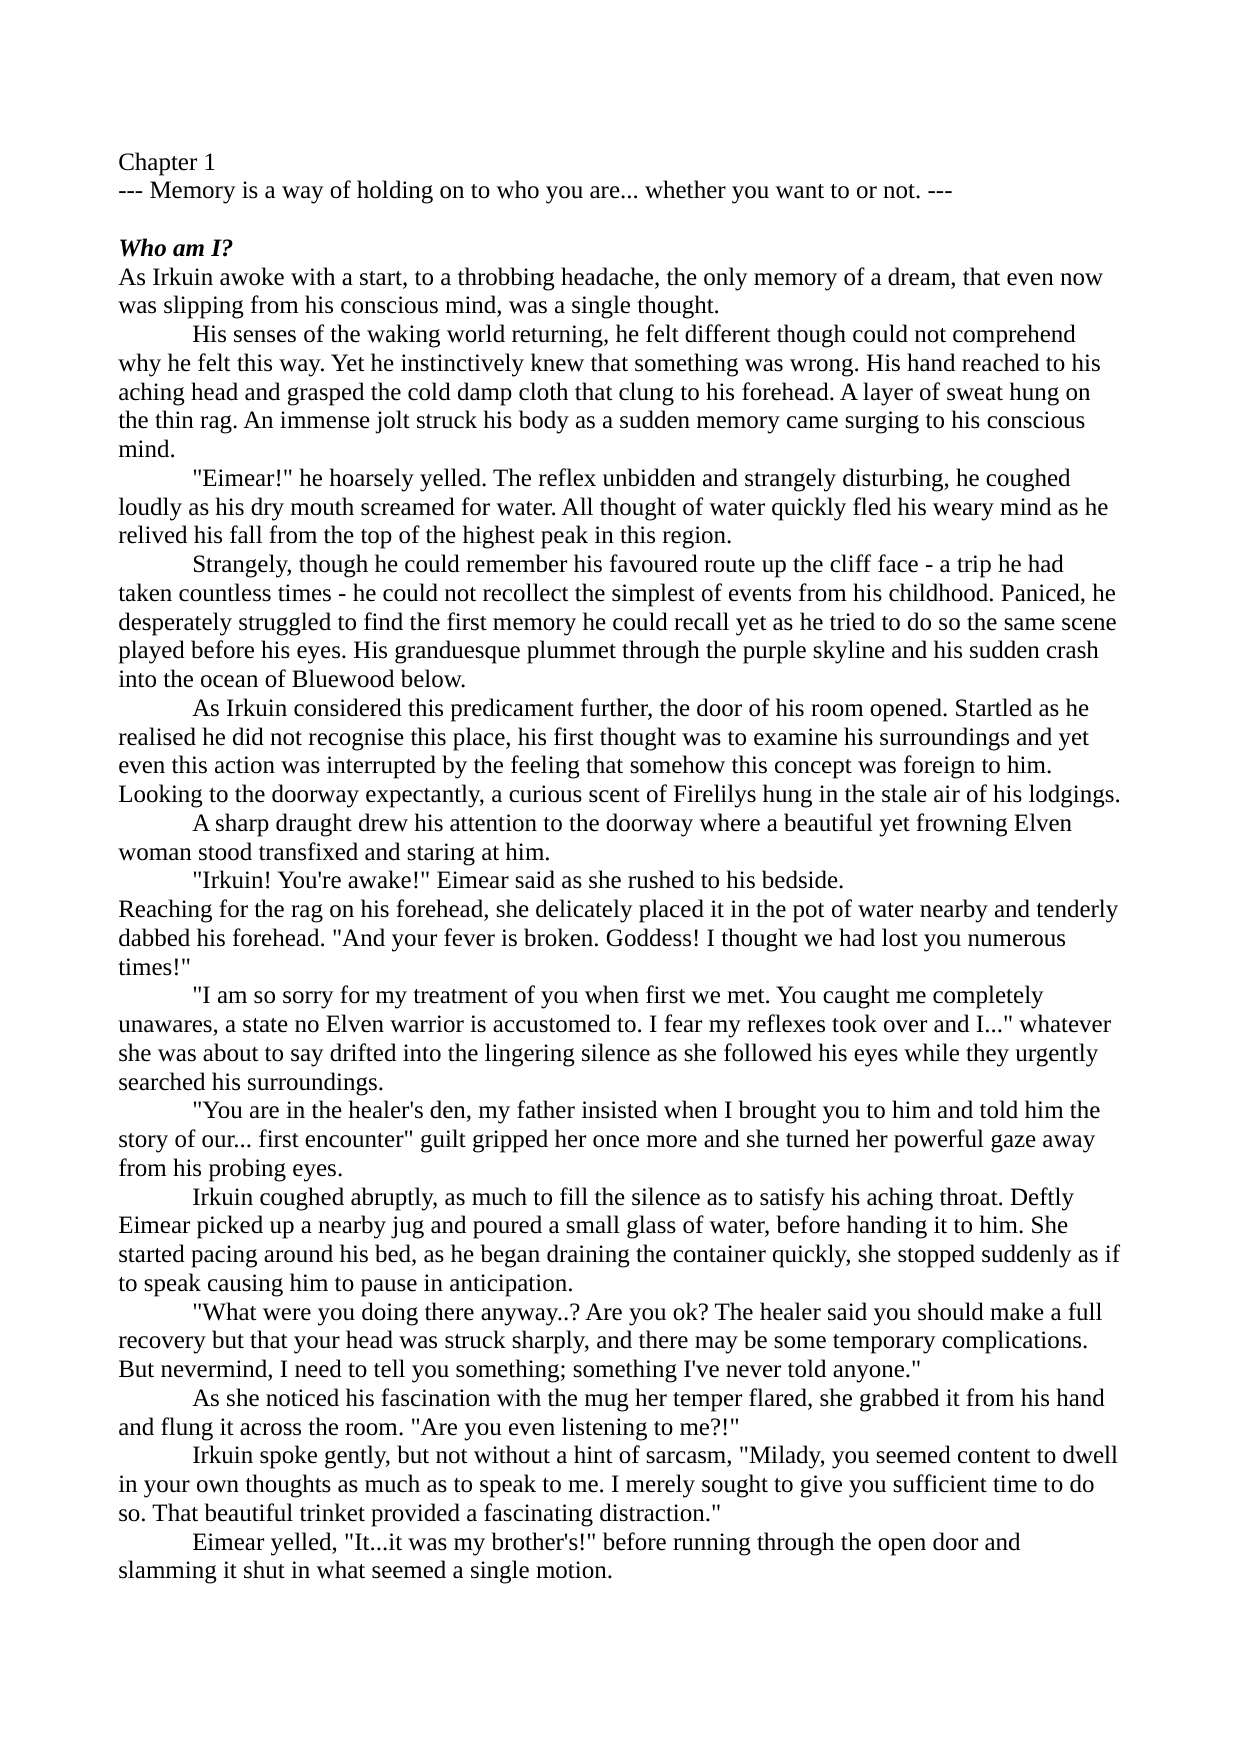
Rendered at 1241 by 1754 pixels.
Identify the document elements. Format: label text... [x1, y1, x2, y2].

text Chapter 1 [118, 147, 1122, 176]
text As she noticed his fascination with the mug her temper flared, she grabbed it from his hand and flung it across the room. "Are you even listening to me?!" [118, 1383, 1122, 1441]
text Irkuin spoke gently, but not without a hint of sarcasm, "Milady, you seemed content to dwell in your own thoughts as much as to speak to me. I merely sought to give you sufficient time to do so. That beautiful trinket provided a fascinating distraction." [118, 1441, 1122, 1527]
text As Irkuin considered this predicament further, the door of his room opened. Startled as he realised he did not recognise this place, his first thought was to examine his surroundings and yet even this action was interrupted by the feeling that somehow this concept was foreign to him. Looking to the doorway expectantly, a curious scent of Firelilys hung in the stale air of his lodgings. [118, 693, 1122, 808]
text Eimear yelled, "It...it was my brother's!" before running through the open door and slamming it shut in what seemed a single motion. [118, 1527, 1122, 1584]
text "What were you doing there anyway..? Are you ok? The healer said you should make a full recovery but that your head was struck sharply, and there may be some temporary complications. But nevermind, I need to tell you something; something I've never told anyone." [118, 1297, 1122, 1383]
text "I am so sorry for my treatment of you when first we met. You caught me completely unawares, a state no Elven warrior is accustomed to. I fear my reflexes took over and I..." whatever she was about to say drifted into the lingering silence as she followed his eyes while they urgently searched his surroundings. [118, 981, 1122, 1096]
text As Irkuin awoke with a start, to a throbbing headache, the only memory of a dream, that even now was slipping from his conscious mind, was a single thought. [118, 262, 1122, 319]
text Irkuin coughed abruptly, as much to fill the silence as to satisfy his aching throat. Deftly Eimear picked up a nearby jug and poured a small glass of water, before handing it to him. She started pacing around his bed, as he began draining the container quickly, she stopped suddenly as if to speak causing him to pause in anticipation. [118, 1182, 1122, 1297]
text A sharp draught drew his attention to the doorway where a beautiful yet frowning Elven woman stood transfixed and staring at him. [118, 808, 1122, 866]
text Reaching for the rag on his forehead, she delicately placed it in the pot of water nearby and tenderly dabbed his forehead. "And your fever is broken. Goddess! I thought we had lost you numerous times!" [118, 894, 1122, 981]
text "Eimear!" he hoarsely yelled. The reflex unbidden and strangely disturbing, he coughed loudly as his dry mouth screamed for water. All thought of water quickly fled his weary mind as he relived his fall from the top of the highest peak in this region. [118, 463, 1122, 549]
text Who am I? [118, 233, 1122, 262]
text "You are in the healer's den, my father insisted when I brought you to him and told him the story of our... first encounter" guilt gripped her once more and she turned her powerful gaze away from his probing eyes. [118, 1096, 1122, 1182]
text "Irkuin! You're awake!" Eimear said as she rushed to his bedside. [118, 866, 1122, 894]
text --- Memory is a way of holding on to who you are... whether you want to or not. --- [118, 176, 1122, 204]
text Strangely, though he could remember his favoured route up the cliff face - a trip he had taken countless times - he could not recollect the simplest of events from his childhood. Paniced, he desperately struggled to find the first memory he could recall yet as he tried to do so the same scene played before his eyes. His granduesque plummet through the purple skyline and his sudden crash into the ocean of Bluewood below. [118, 549, 1122, 693]
text His senses of the waking world returning, he felt different though could not comprehend why he felt this way. Yet he instinctively knew that something was wrong. His hand reached to his aching head and grasped the cold damp cloth that clung to his forehead. A layer of sweat hung on the thin rag. An immense jolt struck his body as a sudden memory came surging to his conscious mind. [118, 319, 1122, 463]
